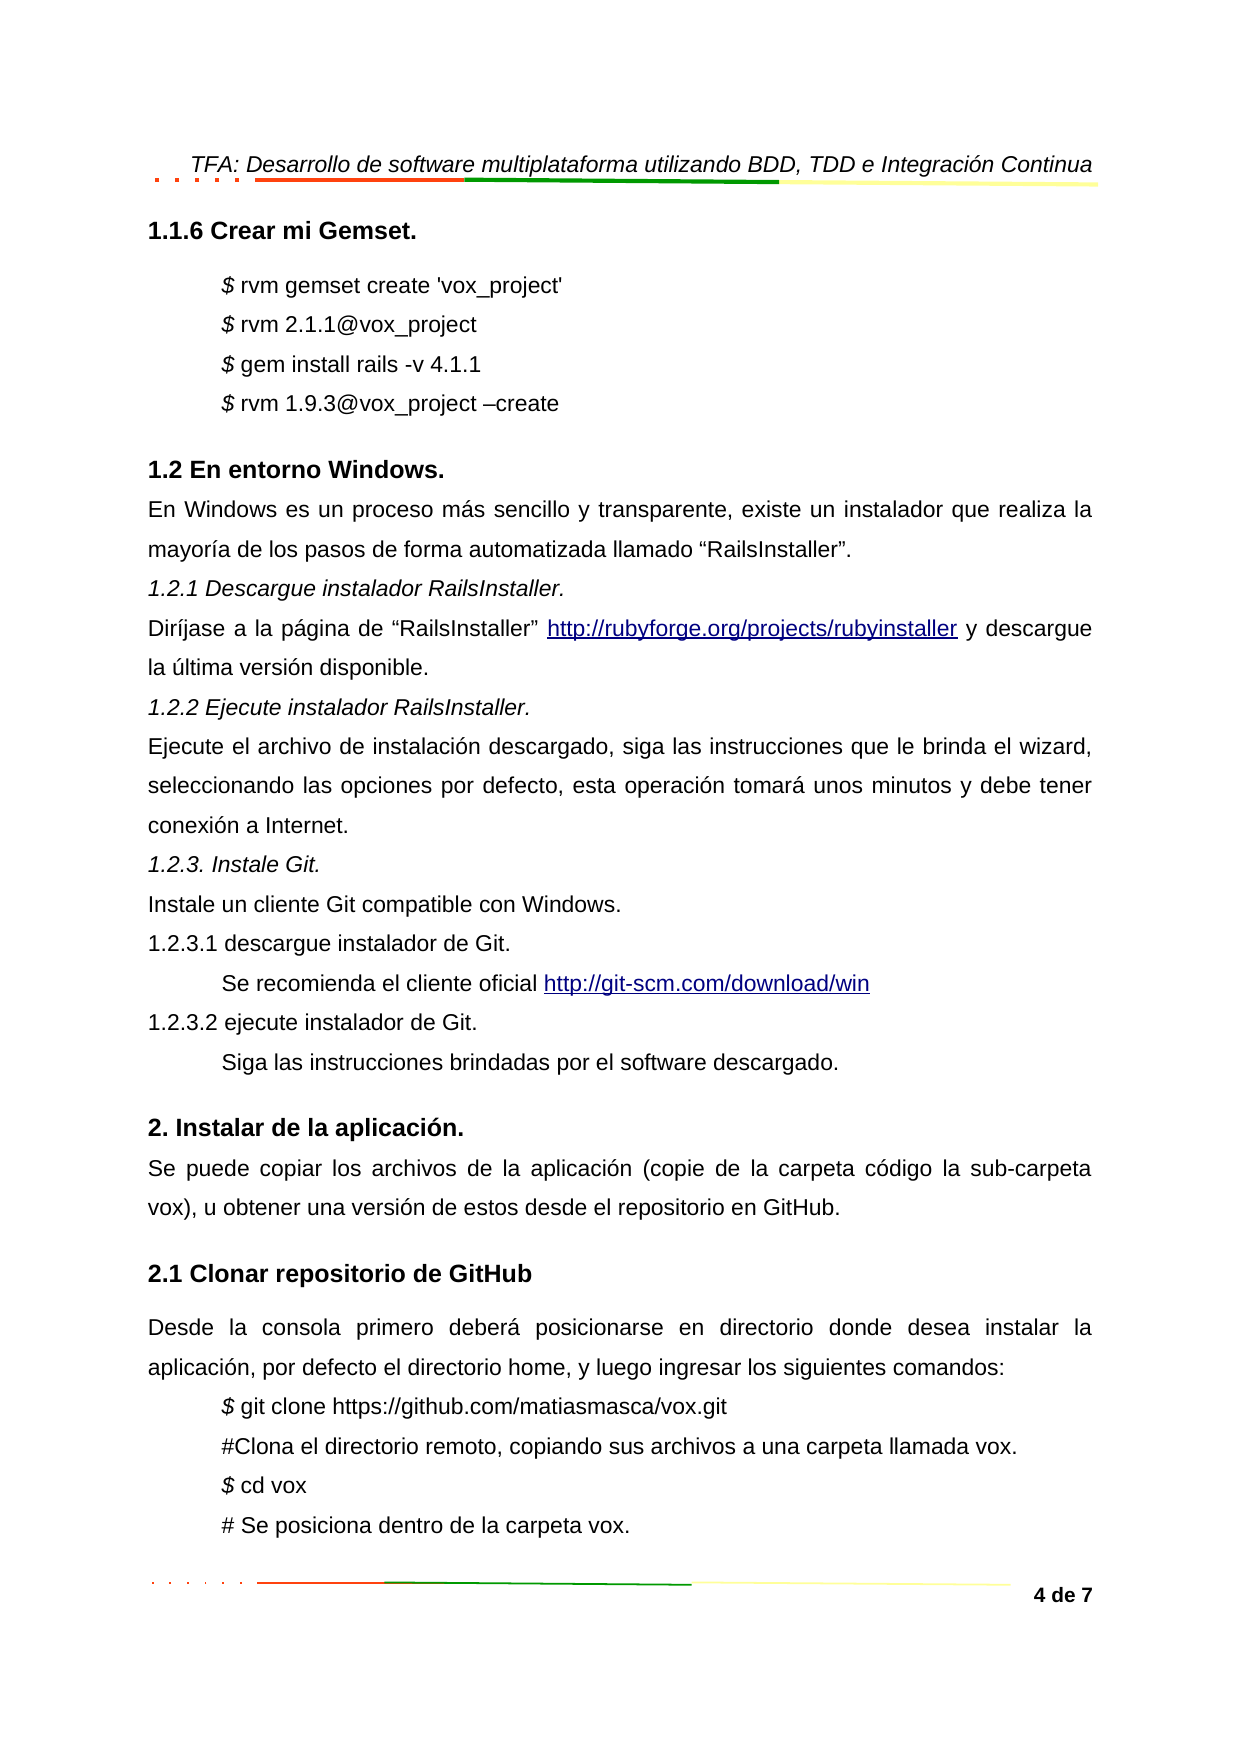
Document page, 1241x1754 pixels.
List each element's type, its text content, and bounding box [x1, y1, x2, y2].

subtitle 1.2 En entorno Windows. [148, 455, 1093, 484]
text $ cd vox [148, 1472, 1093, 1498]
text $ rvm 2.1.1@vox_project [148, 311, 1093, 338]
text $ rvm gemset create 'vox_project' [148, 272, 1093, 298]
subtitle 2.1 Clonar repositorio de GitHub [148, 1258, 1093, 1287]
text Desde la consola primero deberá posicionarse en directorio donde desea instalar la aplicación, por defecto el directorio home, y luego ingresar los siguientes comandos: [148, 1314, 1093, 1380]
text 1.2.3.1 descargue instalador de Git. [148, 930, 1093, 957]
text #Clona el directorio remoto, copiando sus archivos a una carpeta llamada vox. [148, 1433, 1093, 1459]
text 1.2.1 Descargue instalador RailsInstaller. [148, 575, 1093, 601]
text $ rvm 1.9.3@vox_project –create [148, 390, 1093, 417]
text Ejecute el archivo de instalación descargado, siga las instrucciones que le brinda el wizard, seleccionando las opciones por defecto, esta operación tomará unos minutos y debe tener conexión a Internet. [148, 733, 1093, 838]
subtitle 1.1.6 Crear mi Gemset. [148, 216, 1093, 245]
subtitle 2. Instalar de la aplicación. [148, 1113, 1093, 1142]
text $ gem install rails -v 4.1.1 [148, 351, 1093, 377]
text 1.2.3. Instale Git. [148, 851, 1093, 878]
text Siga las instrucciones brindadas por el software descargado. [148, 1049, 1093, 1075]
text Se puede copiar los archivos de la aplicación (copie de la carpeta código la sub-carpeta vox), u obtener una versión de estos desde el repositorio en GitHub. [148, 1154, 1093, 1220]
text $ git clone https://github.com/matiasmasca/vox.git [148, 1393, 1093, 1419]
text 1.2.2 Ejecute instalador RailsInstaller. [148, 693, 1093, 720]
text En Windows es un proceso más sencillo y transparente, existe un instalador que realiza la mayoría de los pasos de forma automatizada llamado “RailsInstaller”. [148, 496, 1093, 562]
text Se recomienda el cliente oficial http://git-scm.com/download/win [148, 970, 1093, 996]
text 1.2.3.2 ejecute instalador de Git. [148, 1009, 1093, 1036]
text Instale un cliente Git compatible con Windows. [148, 891, 1093, 917]
text # Se posiciona dentro de la carpeta vox. [148, 1512, 1093, 1538]
text Diríjase a la página de “RailsInstaller” http://rubyforge.org/projects/rubyinstaller y descargue la última versión disponible. [148, 614, 1093, 680]
